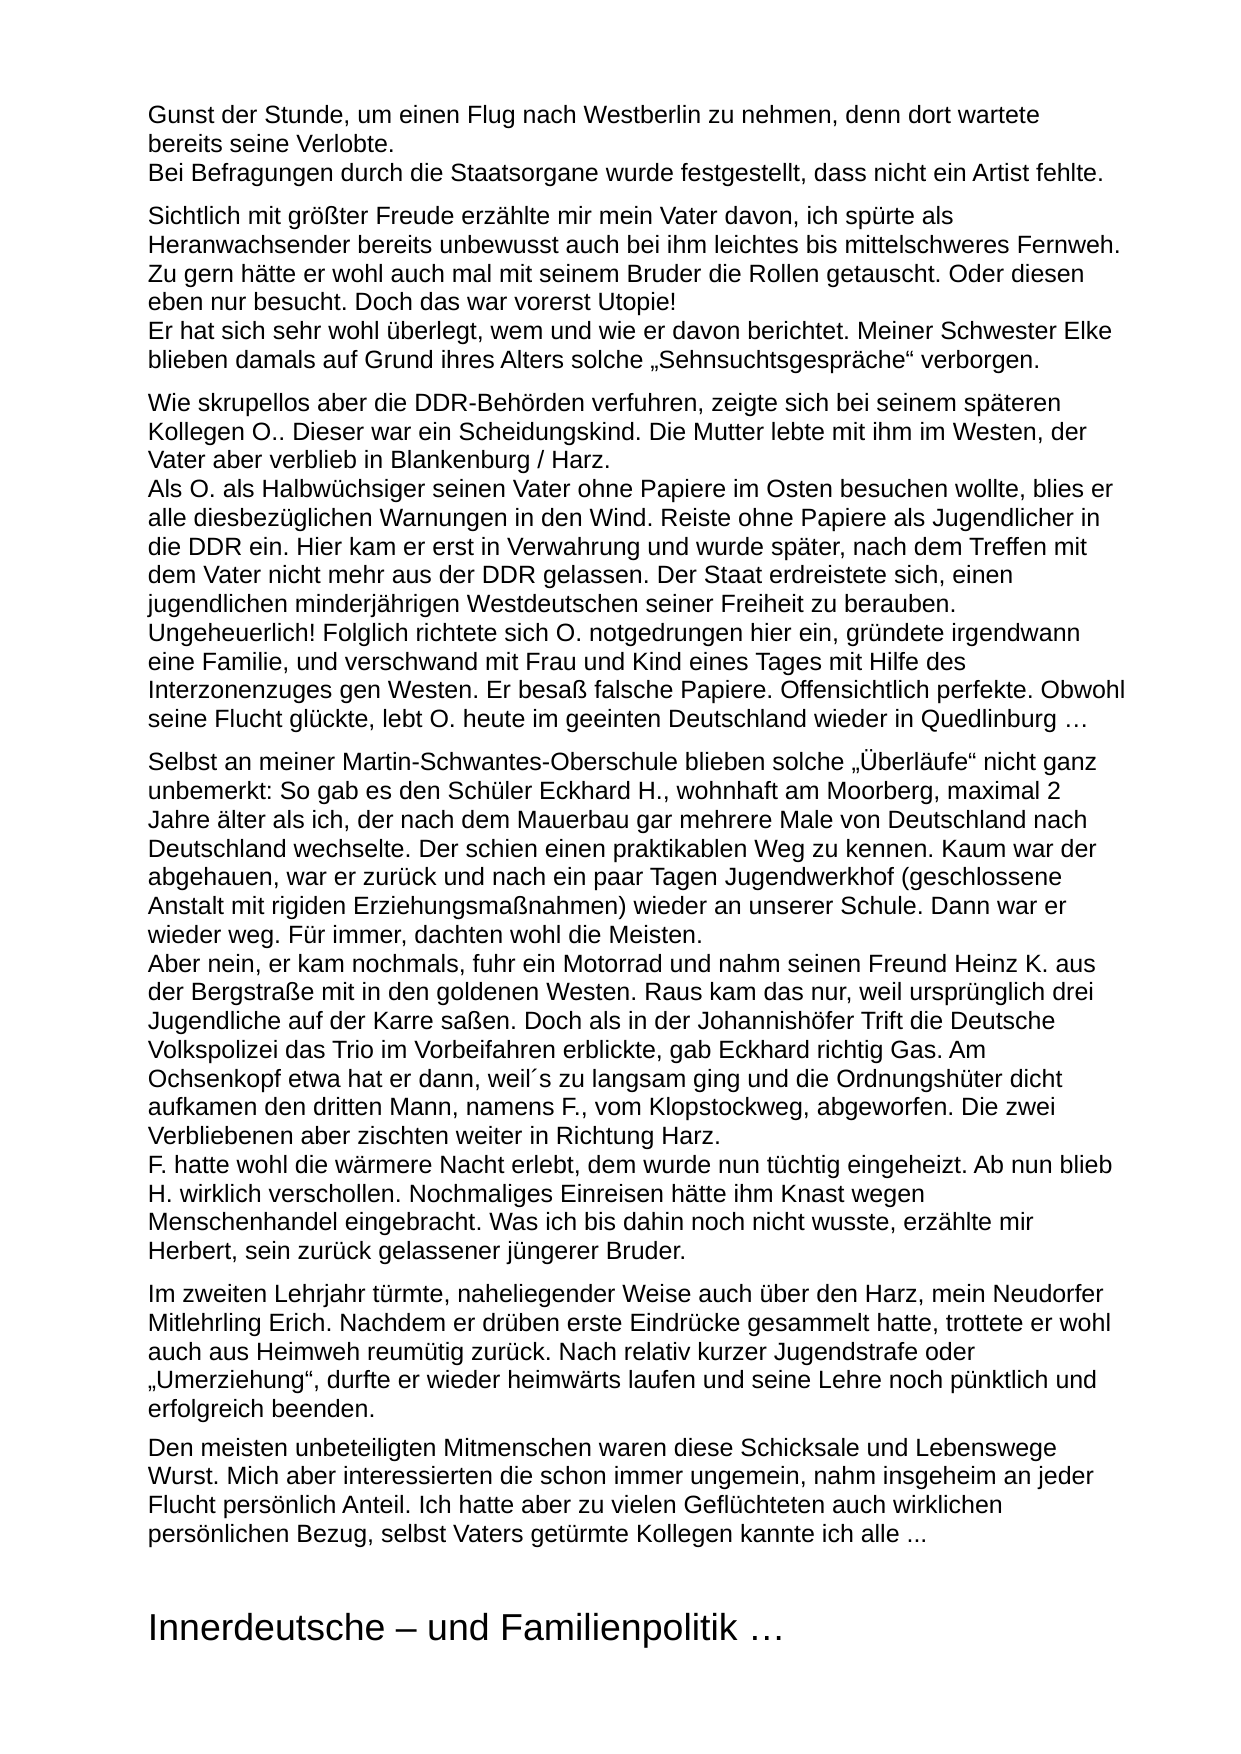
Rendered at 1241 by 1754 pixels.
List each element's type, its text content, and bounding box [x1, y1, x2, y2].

text Wie skrupellos aber die DDR-Behörden verfuhren, zeigte sich bei seinem späteren Kollegen O.. Dieser war ein Scheidungskind. Die Mutter lebte mit ihm im Westen, der Vater aber verblieb in Blankenburg / Harz. [148, 388, 1129, 474]
text Selbst an meiner Martin-Schwantes-Oberschule blieben solche „Überläufe“ nicht ganz unbemerkt: So gab es den Schüler Eckhard H., wohnhaft am Moorberg, maximal 2 Jahre älter als ich, der nach dem Mauerbau gar mehrere Male von Deutschland nach Deutschland wechselte. Der schien einen praktikablen Weg zu kennen. Kaum war der abgehauen, war er zurück und nach ein paar Tagen Jugendwerkhof (geschlossene Anstalt mit rigiden Erziehungsmaßnahmen) wieder an unserer Schule. Dann war er wieder weg. Für immer, dachten wohl die Meisten. [148, 747, 1129, 948]
text Den meisten unbeteiligten Mitmenschen waren diese Schicksale und Lebenswege Wurst. Mich aber interessierten die schon immer ungemein, nahm insgeheim an jeder Flucht persönlich Anteil. Ich hatte aber zu vielen Geflüchteten auch wirklichen persönlichen Bezug, selbst Vaters getürmte Kollegen kannte ich alle ... [148, 1433, 1122, 1548]
text Sichtlich mit größter Freude erzählte mir mein Vater davon, ich spürte als Heranwachsender bereits unbewusst auch bei ihm leichtes bis mittelschweres Fernweh. Zu gern hätte er wohl auch mal mit seinem Bruder die Rollen getauscht. Oder diesen eben nur besucht. Doch das war vorerst Utopie! [148, 201, 1122, 316]
text Als O. als Halbwüchsiger seinen Vater ohne Papiere im Osten besuchen wollte, blies er alle diesbezüglichen Warnungen in den Wind. Reiste ohne Papiere als Jugendlicher in die DDR ein. Hier kam er erst in Verwahrung und wurde später, nach dem Treffen mit dem Vater nicht mehr aus der DDR gelassen. Der Staat erdreistete sich, einen jugendlichen minderjährigen Westdeutschen seiner Freiheit zu berauben. Ungeheuerlich! Folglich richtete sich O. notgedrungen hier ein, gründete irgendwann eine Familie, und verschwand mit Frau und Kind eines Tages mit Hilfe des Interzonenzuges gen Westen. Er besaß falsche Papiere. Offensichtlich perfekte. Obwohl seine Flucht glückte, lebt O. heute im geeinten Deutschland wieder in Quedlinburg … [148, 474, 1129, 733]
text Er hat sich sehr wohl überlegt, wem und wie er davon berichtet. Meiner Schwester Elke blieben damals auf Grund ihres Alters solche „Sehnsuchtsgespräche“ verborgen. [148, 316, 1129, 373]
text Bei Befragungen durch die Staatsorgane wurde festgestellt, dass nicht ein Artist fehlte. [148, 158, 1122, 187]
text F. hatte wohl die wärmere Nacht erlebt, dem wurde nun tüchtig eingeheizt. Ab nun blieb H. wirklich verschollen. Nochmaliges Einreisen hätte ihm Knast wegen Menschenhandel eingebracht. Was ich bis dahin noch nicht wusste, erzählte mir Herbert, sein zurück gelassener jüngerer Bruder. [148, 1150, 1122, 1265]
text Gunst der Stunde, um einen Flug nach Westberlin zu nehmen, denn dort wartete bereits seine Verlobte. [148, 100, 1122, 158]
text Aber nein, er kam nochmals, fuhr ein Motorrad und nahm seinen Freund Heinz K. aus der Bergstraße mit in den goldenen Westen. Raus kam das nur, weil ursprünglich drei Jugendliche auf der Karre saßen. Doch als in der Johannishöfer Trift die Deutsche Volkspolizei das Trio im Vorbeifahren erblickte, gab Eckhard richtig Gas. Am Ochsenkopf etwa hat er dann, weil´s zu langsam ging und die Ordnungshüter dicht aufkamen den dritten Mann, namens F., vom Klopstockweg, abgeworfen. Die zwei Verbliebenen aber zischten weiter in Richtung Harz. [148, 948, 1122, 1150]
text Innerdeutsche – und Familienpolitik … [148, 1605, 1122, 1648]
text Im zweiten Lehrjahr türmte, naheliegender Weise auch über den Harz, mein Neudorfer Mitlehrling Erich. Nachdem er drüben erste Eindrücke gesammelt hatte, trottete er wohl auch aus Heimweh reumütig zurück. Nach relativ kurzer Jugendstrafe oder „Umerziehung“, durfte er wieder heimwärts laufen und seine Lehre noch pünktlich und erfolgreich beenden. [148, 1279, 1122, 1423]
